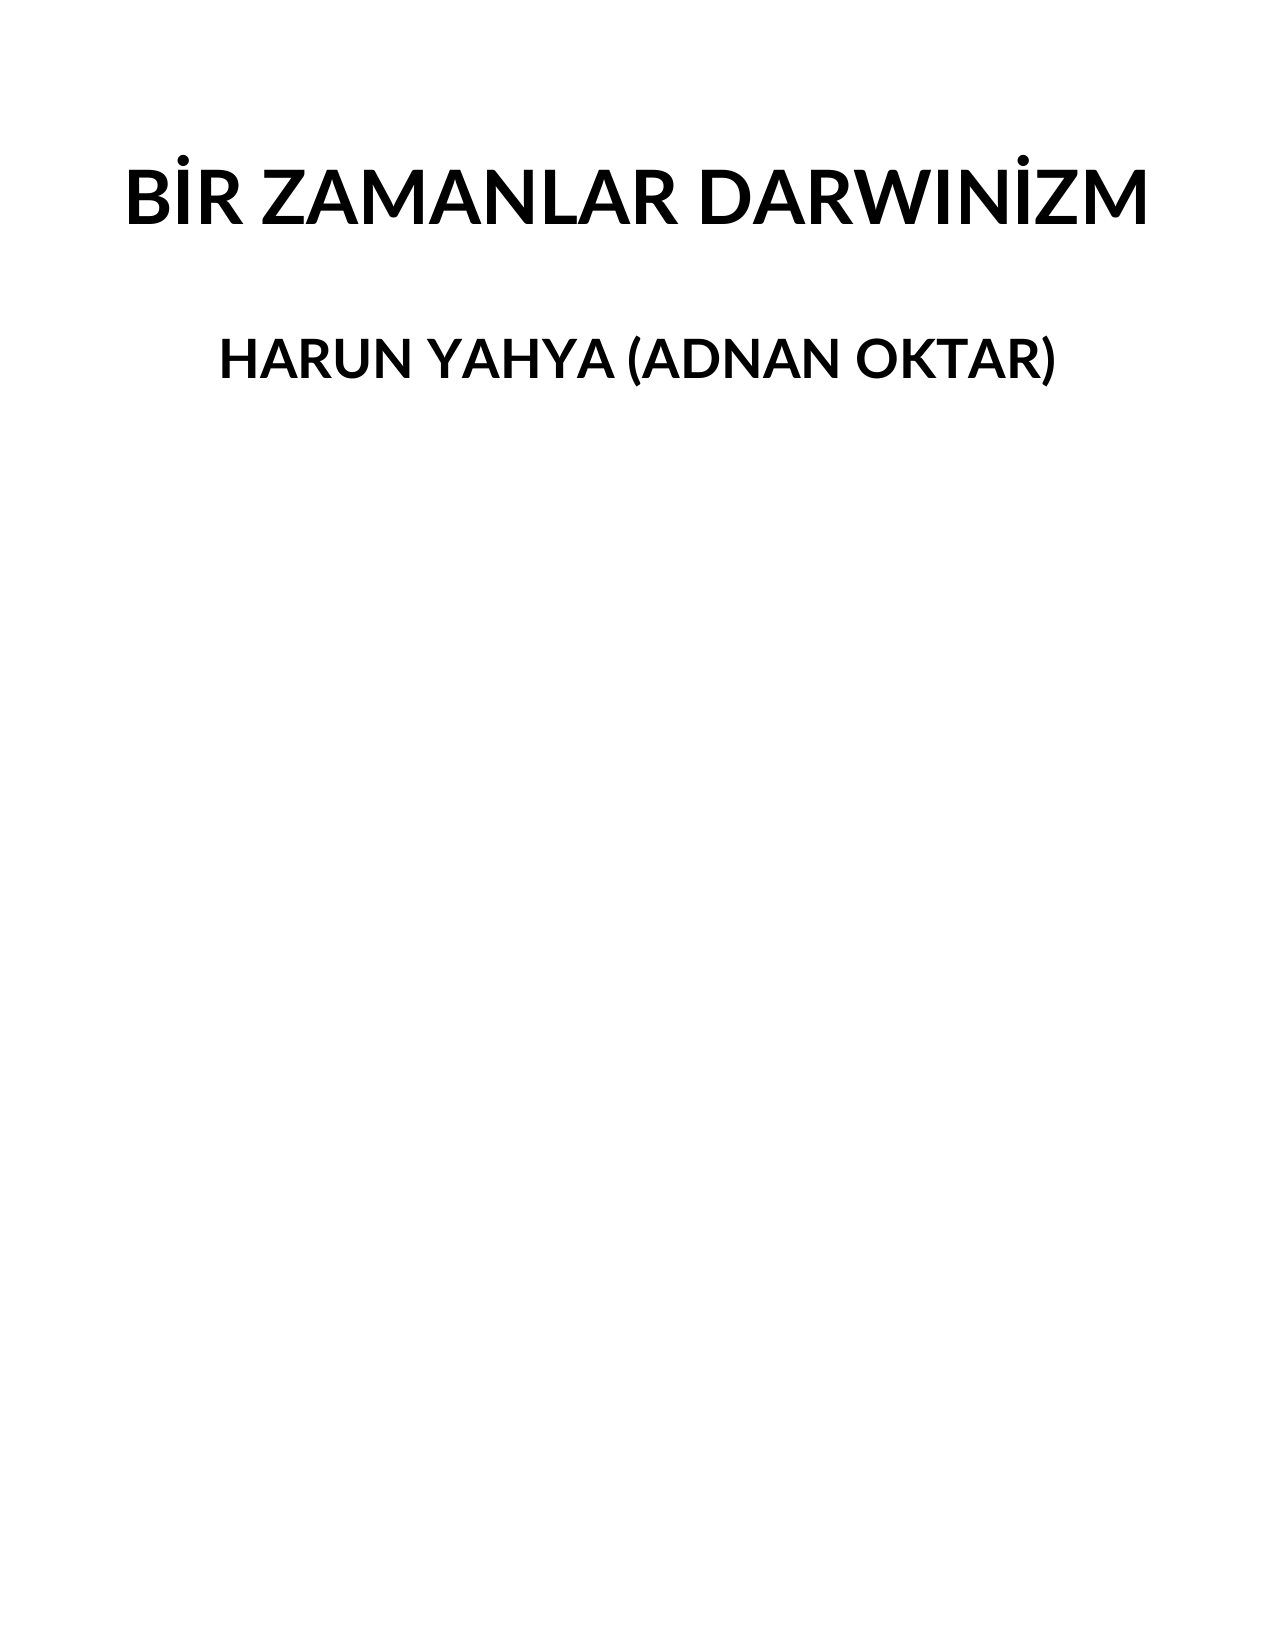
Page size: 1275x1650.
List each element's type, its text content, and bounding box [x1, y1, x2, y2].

subtitle BİR ZAMANLAR DARWINİZM [75, 150, 1200, 240]
text HARUN YAHYA (ADNAN OKTAR) [75, 325, 1200, 390]
